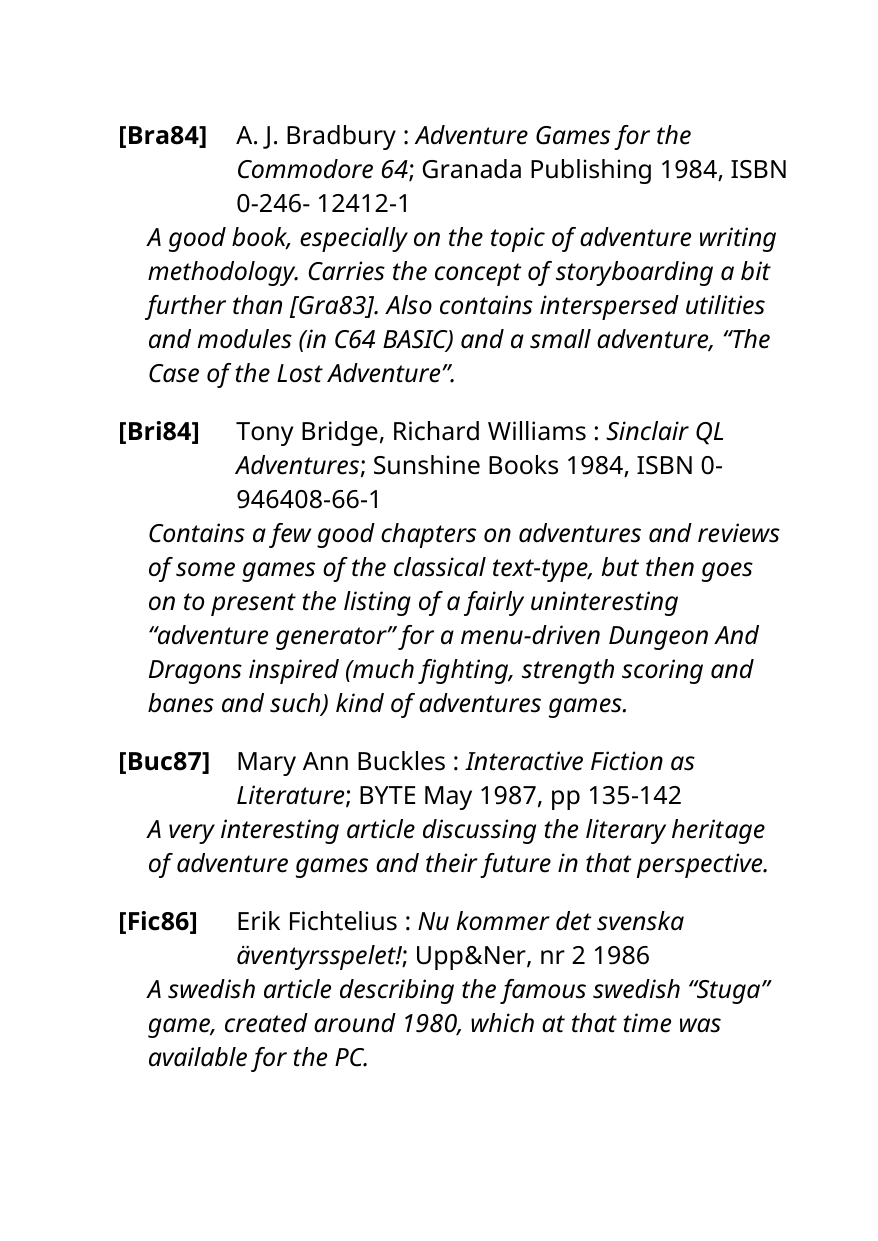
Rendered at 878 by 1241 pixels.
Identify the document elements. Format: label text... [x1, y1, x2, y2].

text A very interesting article discussing the literary herit­age of adventure games and their future in that per­spective. [148, 812, 788, 879]
text [Fic86] Erik Fichtelius : Nu kommer det svenska äventyrsspe­let!; Upp&Ner, nr 2 1986 [118, 904, 788, 972]
text [Buc87] Mary Ann Buckles : Interactive Fiction as Literature; BYTE May 1987, pp 135-142 [118, 744, 788, 812]
text A swedish article describing the famous swedish “Stuga” game, created around 1980, which at that time was available for the PC. [148, 972, 788, 1073]
text [Bri84] Tony Bridge, Richard Williams : Sinclair QL Adven­tures; Sunshine Books 1984, ISBN 0-946408-66-1 [118, 414, 788, 516]
text Contains a few good chapters on adventures and re­views of some games of the classical text-type, but then goes on to present the listing of a fairly uninter­esting “adventure generator” for a menu-driven Dun­geon And Dragons inspired (much fighting, strength scoring and banes and such) kind of adventures games. [148, 516, 788, 719]
text [Bra84] A. J. Bradbury : Adventure Games for the Commo­dore 64; Granada Publishing 1984, ISBN 0-246- 12412-1 [118, 118, 788, 220]
text A good book, especially on the topic of adventure writing methodology. Carries the concept of story­boarding a bit further than [Gra83]. Also contains in­terspersed utilities and modules (in C64 BASIC) and a small adventure, “The Case of the Lost Adventure”. [148, 220, 788, 390]
